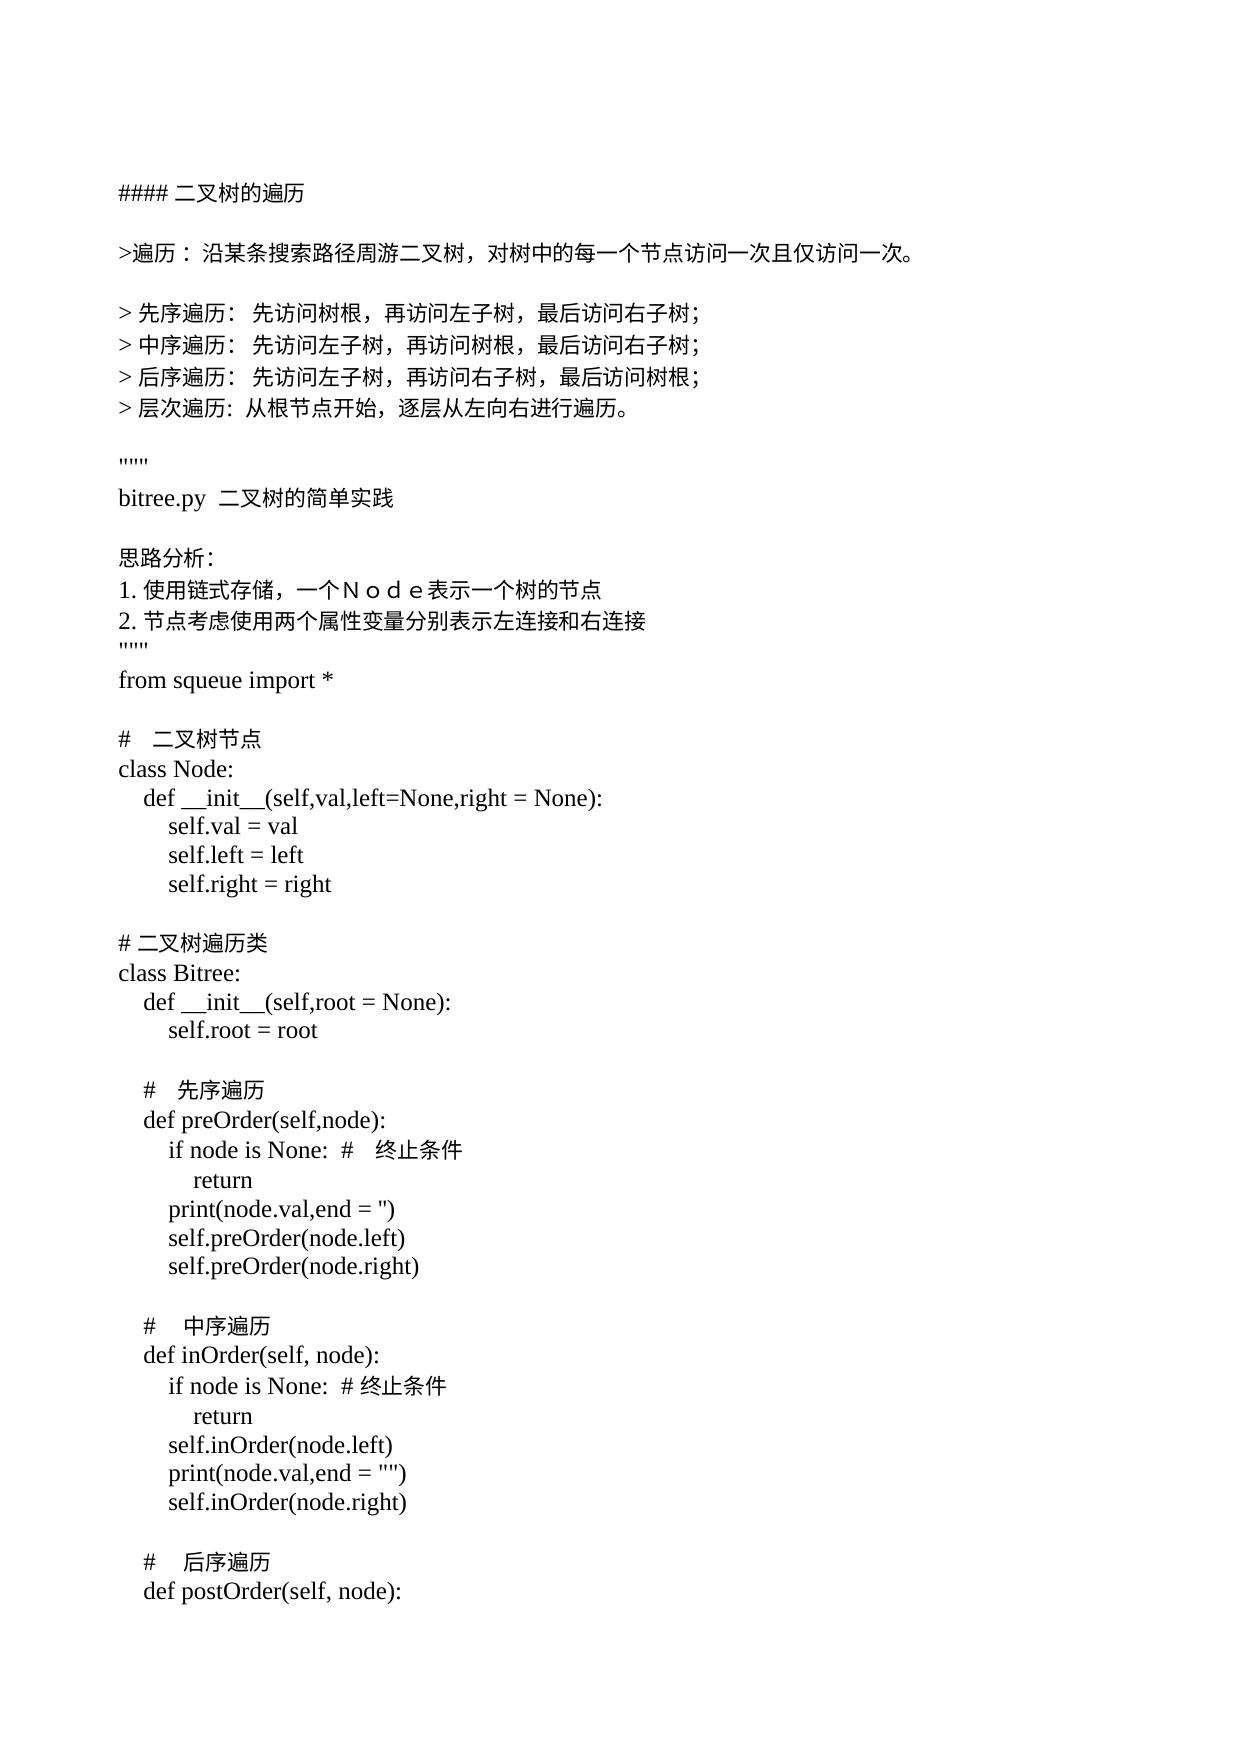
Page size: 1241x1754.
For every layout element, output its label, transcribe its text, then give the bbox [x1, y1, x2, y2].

text if node is None: # 终止条件 [118, 1133, 1122, 1165]
text #### 二叉树的遍历 [118, 176, 1122, 207]
text self.inOrder(node.right) [118, 1487, 1122, 1516]
text # 中序遍历 [118, 1309, 1122, 1341]
text self.left = left [118, 840, 1122, 869]
text self.inOrder(node.left) [118, 1430, 1122, 1458]
text self.root = root [118, 1016, 1122, 1044]
text # 二叉树节点 [118, 722, 1122, 754]
text class Bitree: [118, 958, 1122, 987]
text self.preOrder(node.right) [118, 1251, 1122, 1280]
text > 后序遍历： 先访问左子树，再访问右子树，最后访问树根； [118, 360, 1122, 391]
text def __init__(self,root = None): [118, 987, 1122, 1016]
text self.val = val [118, 811, 1122, 840]
text print(node.val,end = '') [118, 1194, 1122, 1223]
text # 二叉树遍历类 [118, 926, 1122, 958]
text from squeue import * [118, 665, 1122, 693]
text > 先序遍历： 先访问树根，再访问左子树，最后访问右子树； [118, 296, 1122, 328]
text 思路分析： [118, 541, 1122, 573]
text """ [118, 636, 1122, 665]
text return [118, 1165, 1122, 1194]
text self.preOrder(node.left) [118, 1223, 1122, 1251]
text def inOrder(self, node): [118, 1341, 1122, 1369]
text if node is None: # 终止条件 [118, 1369, 1122, 1401]
text def postOrder(self, node): [118, 1576, 1122, 1605]
text 1. 使用链式存储，一个Ｎｏｄｅ表示一个树的节点 [118, 573, 1122, 604]
text self.right = right [118, 869, 1122, 898]
text def preOrder(self,node): [118, 1105, 1122, 1133]
text class Node: [118, 754, 1122, 783]
text return [118, 1401, 1122, 1430]
text bitree.py 二叉树的简单实践 [118, 481, 1122, 512]
text # 先序遍历 [118, 1073, 1122, 1105]
text > 中序遍历： 先访问左子树，再访问树根，最后访问右子树； [118, 328, 1122, 360]
text def __init__(self,val,left=None,right = None): [118, 783, 1122, 811]
text >遍历 ：沿某条搜索路径周游二叉树，对树中的每一个节点访问一次且仅访问一次。 [118, 236, 1122, 268]
text > 层次遍历: 从根节点开始，逐层从左向右进行遍历。 [118, 391, 1122, 423]
text """ [118, 452, 1122, 481]
text # 后序遍历 [118, 1545, 1122, 1576]
text 2. 节点考虑使用两个属性变量分别表示左连接和右连接 [118, 604, 1122, 636]
text print(node.val,end = "") [118, 1458, 1122, 1487]
